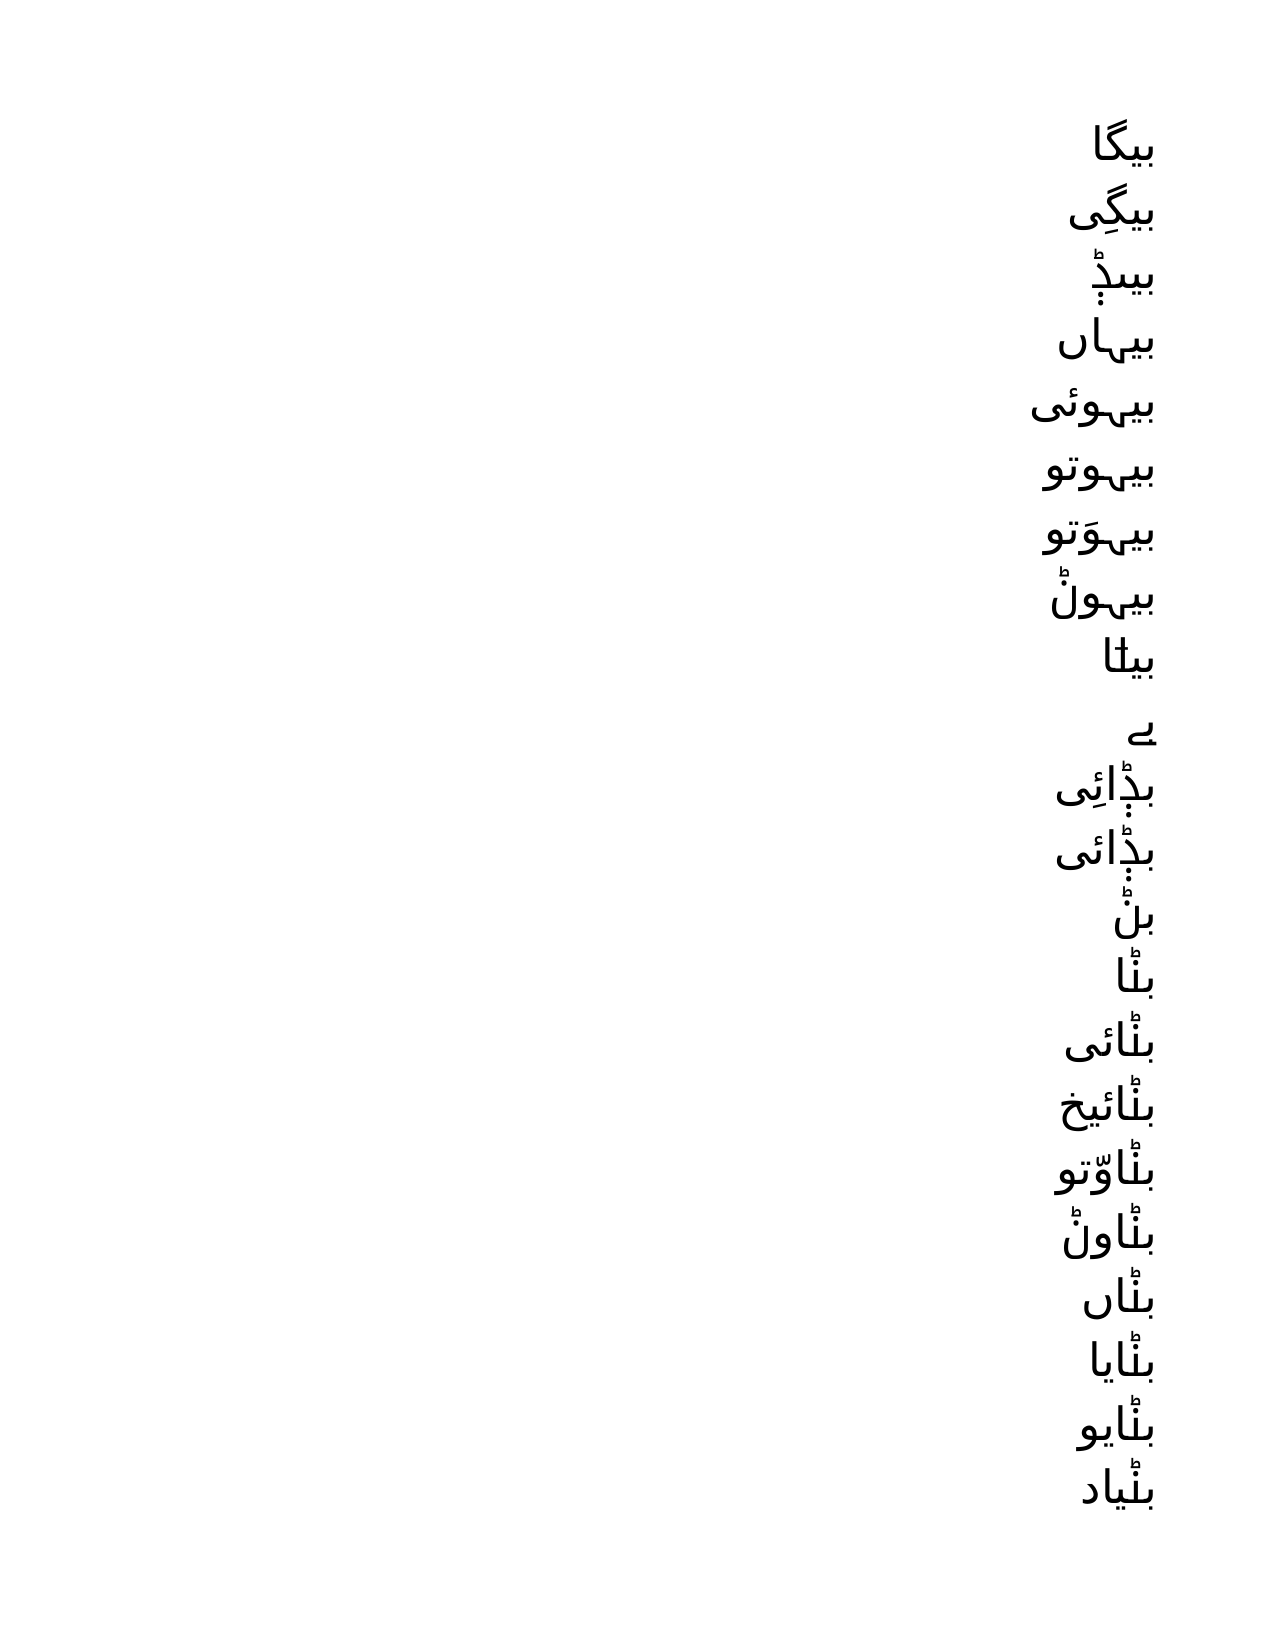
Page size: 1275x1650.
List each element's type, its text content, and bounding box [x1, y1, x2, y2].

text بیݪا [118, 630, 1157, 683]
text بݨا [118, 949, 1157, 1003]
text بݨ [118, 886, 1157, 939]
text بݨایا [118, 1333, 1157, 1387]
text بݨائیخ [118, 1077, 1157, 1131]
text بیہوئی [118, 374, 1157, 427]
text بیہوتو [118, 438, 1157, 491]
text بݙائِی [118, 758, 1157, 811]
text بیہاں [118, 310, 1157, 363]
text بݨاوݨ [118, 1205, 1157, 1259]
text بیہوݨ [118, 566, 1157, 619]
text بݨایو [118, 1397, 1157, 1451]
text بݨاں [118, 1269, 1157, 1323]
text بݙائی [118, 822, 1157, 875]
text بݨیاد [118, 1461, 1157, 1514]
text بݨائی [118, 1013, 1157, 1067]
text بݨاوّتو [118, 1141, 1157, 1195]
text بے [118, 694, 1157, 747]
text بیںݙ [118, 246, 1157, 299]
text بیگا [118, 118, 1157, 171]
text بیہوَتو [118, 502, 1157, 555]
text بیگِی [118, 182, 1157, 235]
